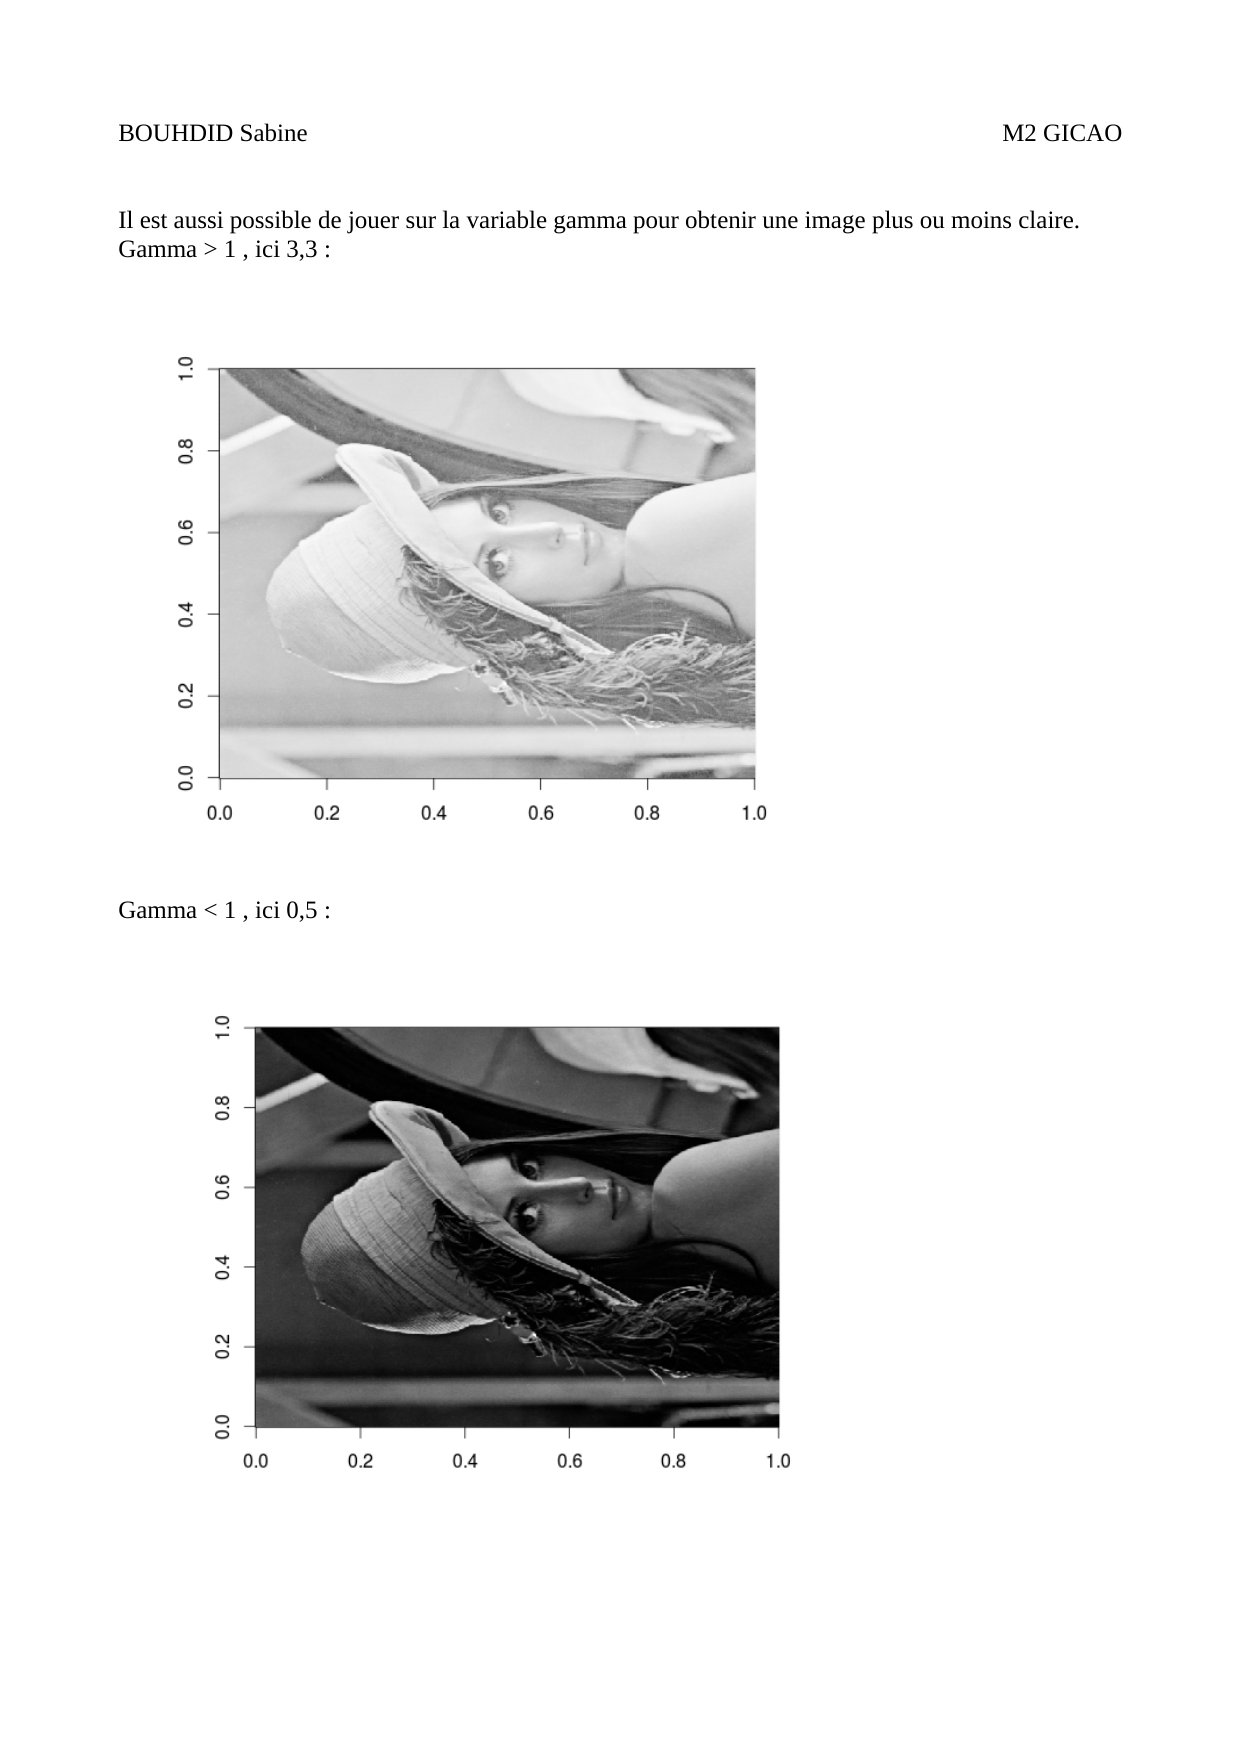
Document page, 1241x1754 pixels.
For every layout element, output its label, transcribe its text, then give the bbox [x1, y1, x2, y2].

text Gamma < 1 , ici 0,5 : [118, 895, 1122, 924]
text Il est aussi possible de jouer sur la variable gamma pour obtenir une image plus ou moins claire. [118, 205, 1122, 234]
text Gamma > 1 , ici 3,3 : [118, 234, 1122, 263]
picture [164, 936, 826, 1541]
picture [126, 275, 803, 895]
